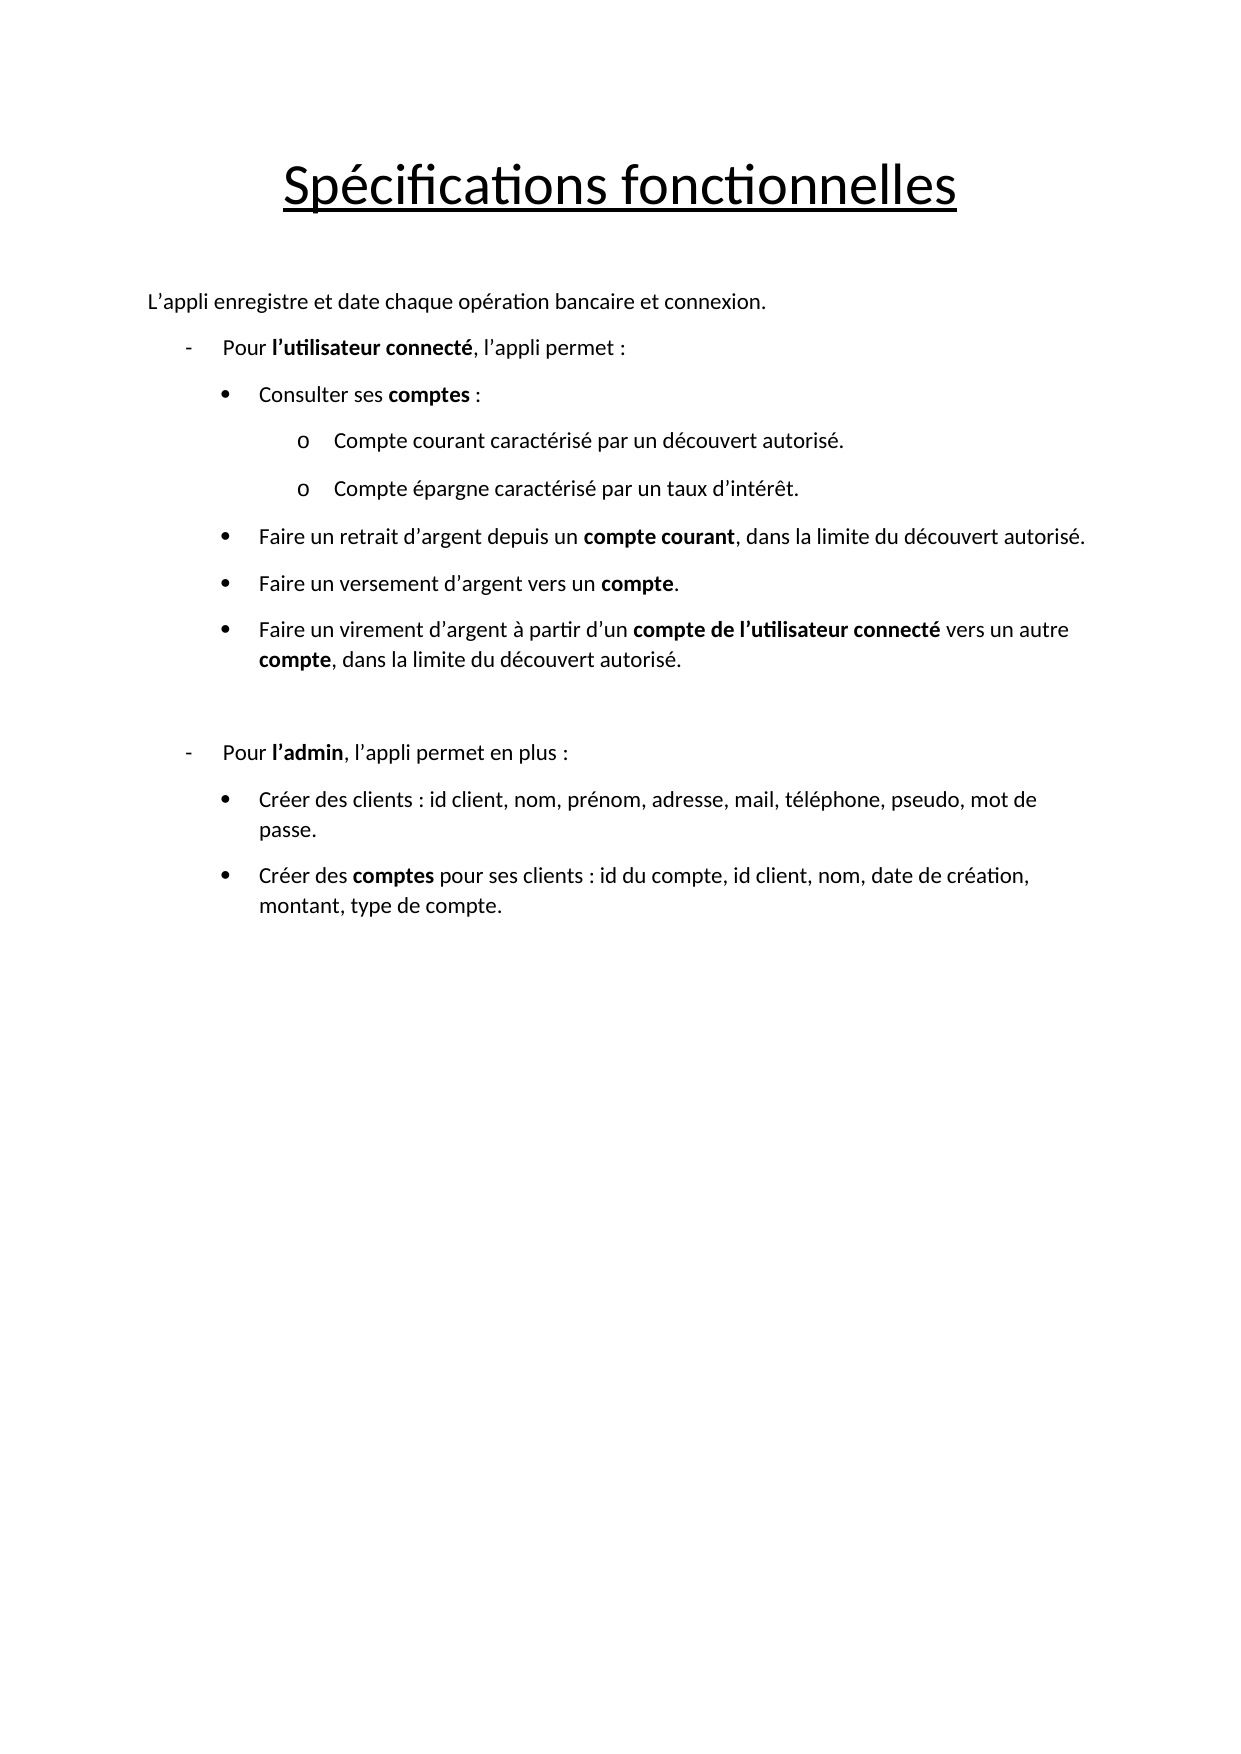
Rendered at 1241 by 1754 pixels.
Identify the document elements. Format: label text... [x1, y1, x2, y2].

text Spécifications fonctionnelles [148, 148, 1093, 219]
list Compte épargne caractérisé par un taux d’intérêt. [296, 474, 1093, 504]
list Créer des comptes pour ses clients : id du compte, id client, nom, date de création, montant, type de compte. [221, 861, 1093, 919]
list Faire un retrait d’argent depuis un compte courant, dans la limite du découvert autorisé. [221, 522, 1093, 550]
list Créer des clients : id client, nom, prénom, adresse, mail, téléphone, pseudo, mot de passe. [221, 785, 1093, 843]
list Faire un versement d’argent vers un compte. [221, 569, 1093, 597]
list Consulter ses comptes : [221, 380, 1093, 408]
list Pour l’utilisateur connecté, l’appli permet : [185, 333, 1093, 362]
list Compte courant caractérisé par un découvert autorisé. [296, 427, 1093, 456]
list Pour l’admin, l’appli permet en plus : [185, 738, 1093, 766]
text L’appli enregistre et date chaque opération bancaire et connexion. [148, 287, 1093, 315]
list Faire un virement d’argent à partir d’un compte de l’utilisateur connecté vers un autre compte, dans la limite du découvert autorisé. [221, 615, 1093, 673]
